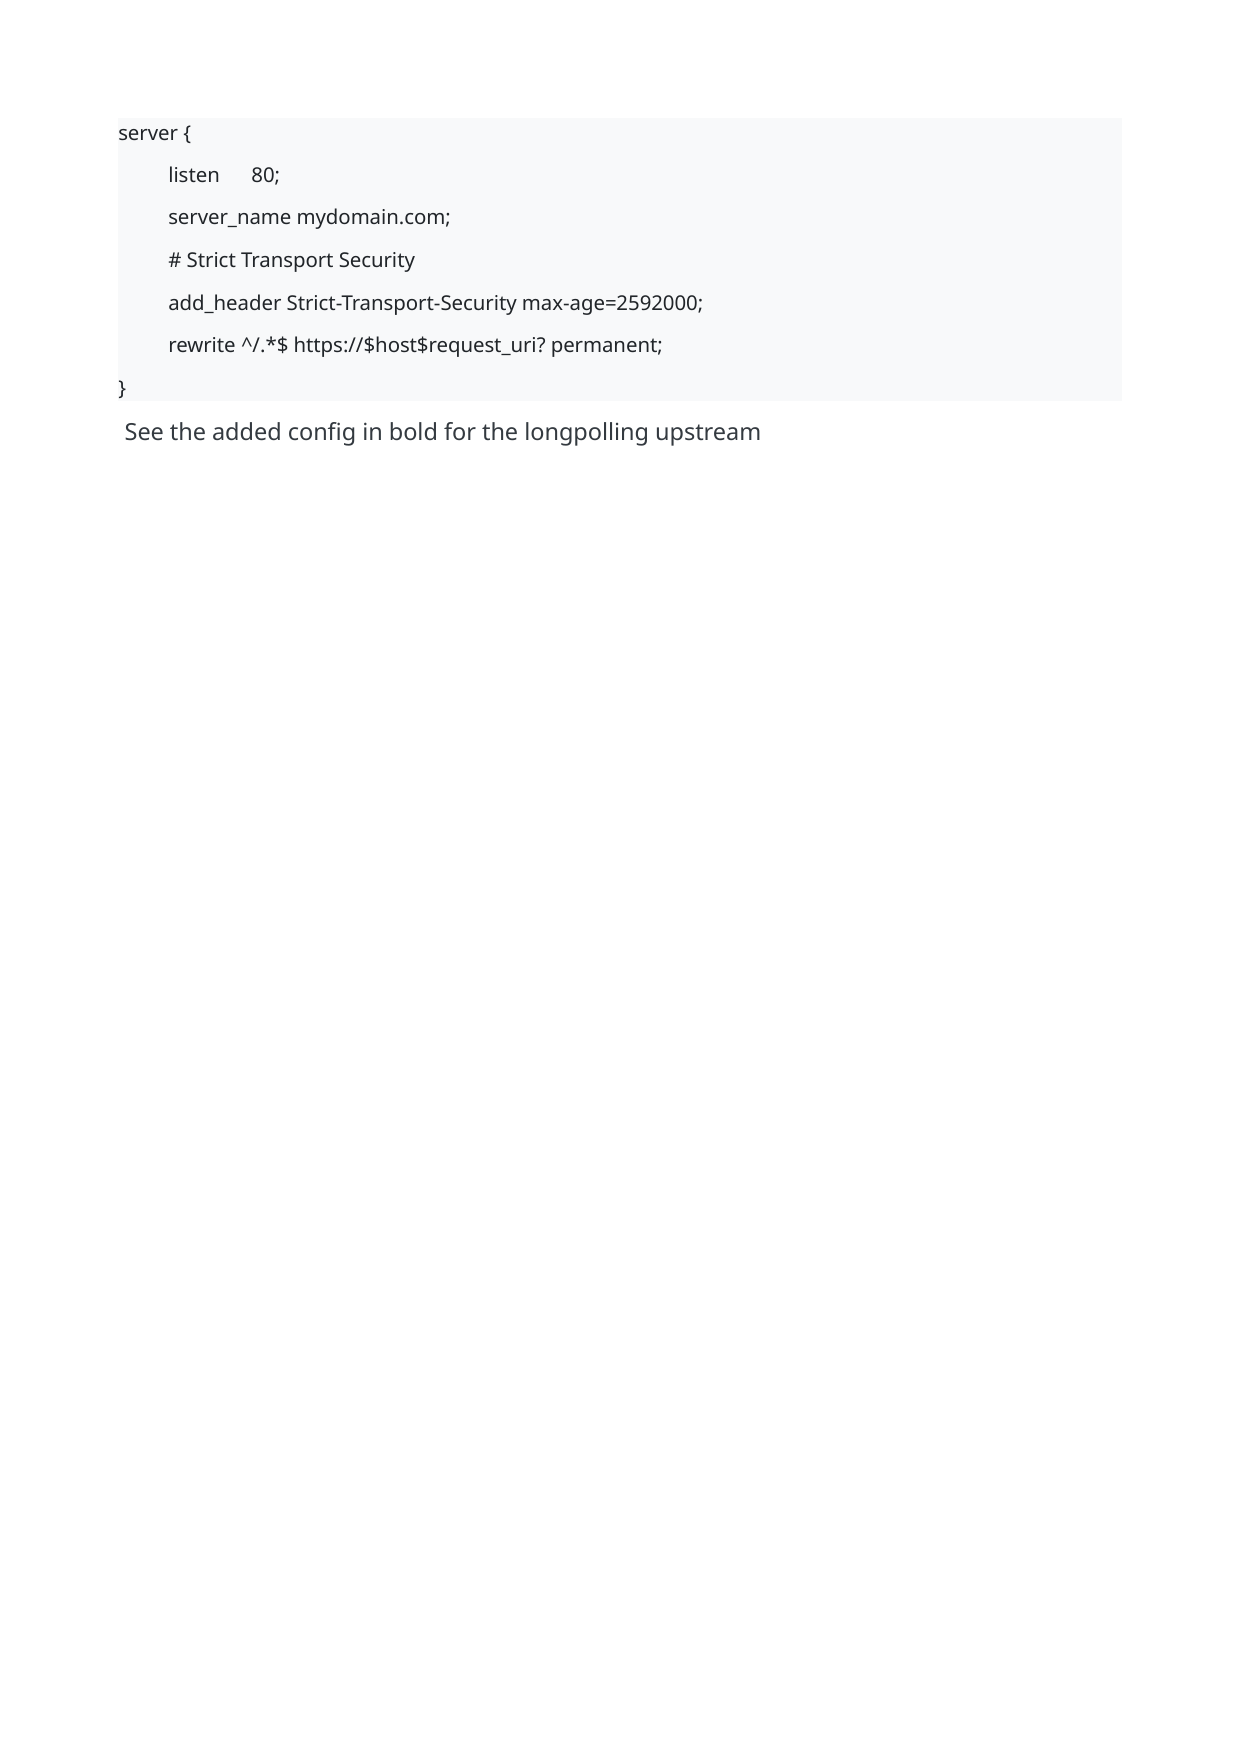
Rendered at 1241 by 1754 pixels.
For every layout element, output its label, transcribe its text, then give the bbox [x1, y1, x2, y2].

text # Strict Transport Security [118, 246, 1122, 274]
text server { [118, 118, 1122, 146]
text add_header Strict-Transport-Security max-age=2592000; [118, 288, 1122, 316]
text rewrite ^/.*$ https://$host$request_uri? permanent; [118, 331, 1122, 359]
text listen 80; [118, 160, 1122, 188]
text } [118, 373, 1122, 401]
text See the added config in bold for the longpolling upstream [118, 416, 1122, 448]
text server_name mydomain.com; [118, 203, 1122, 231]
